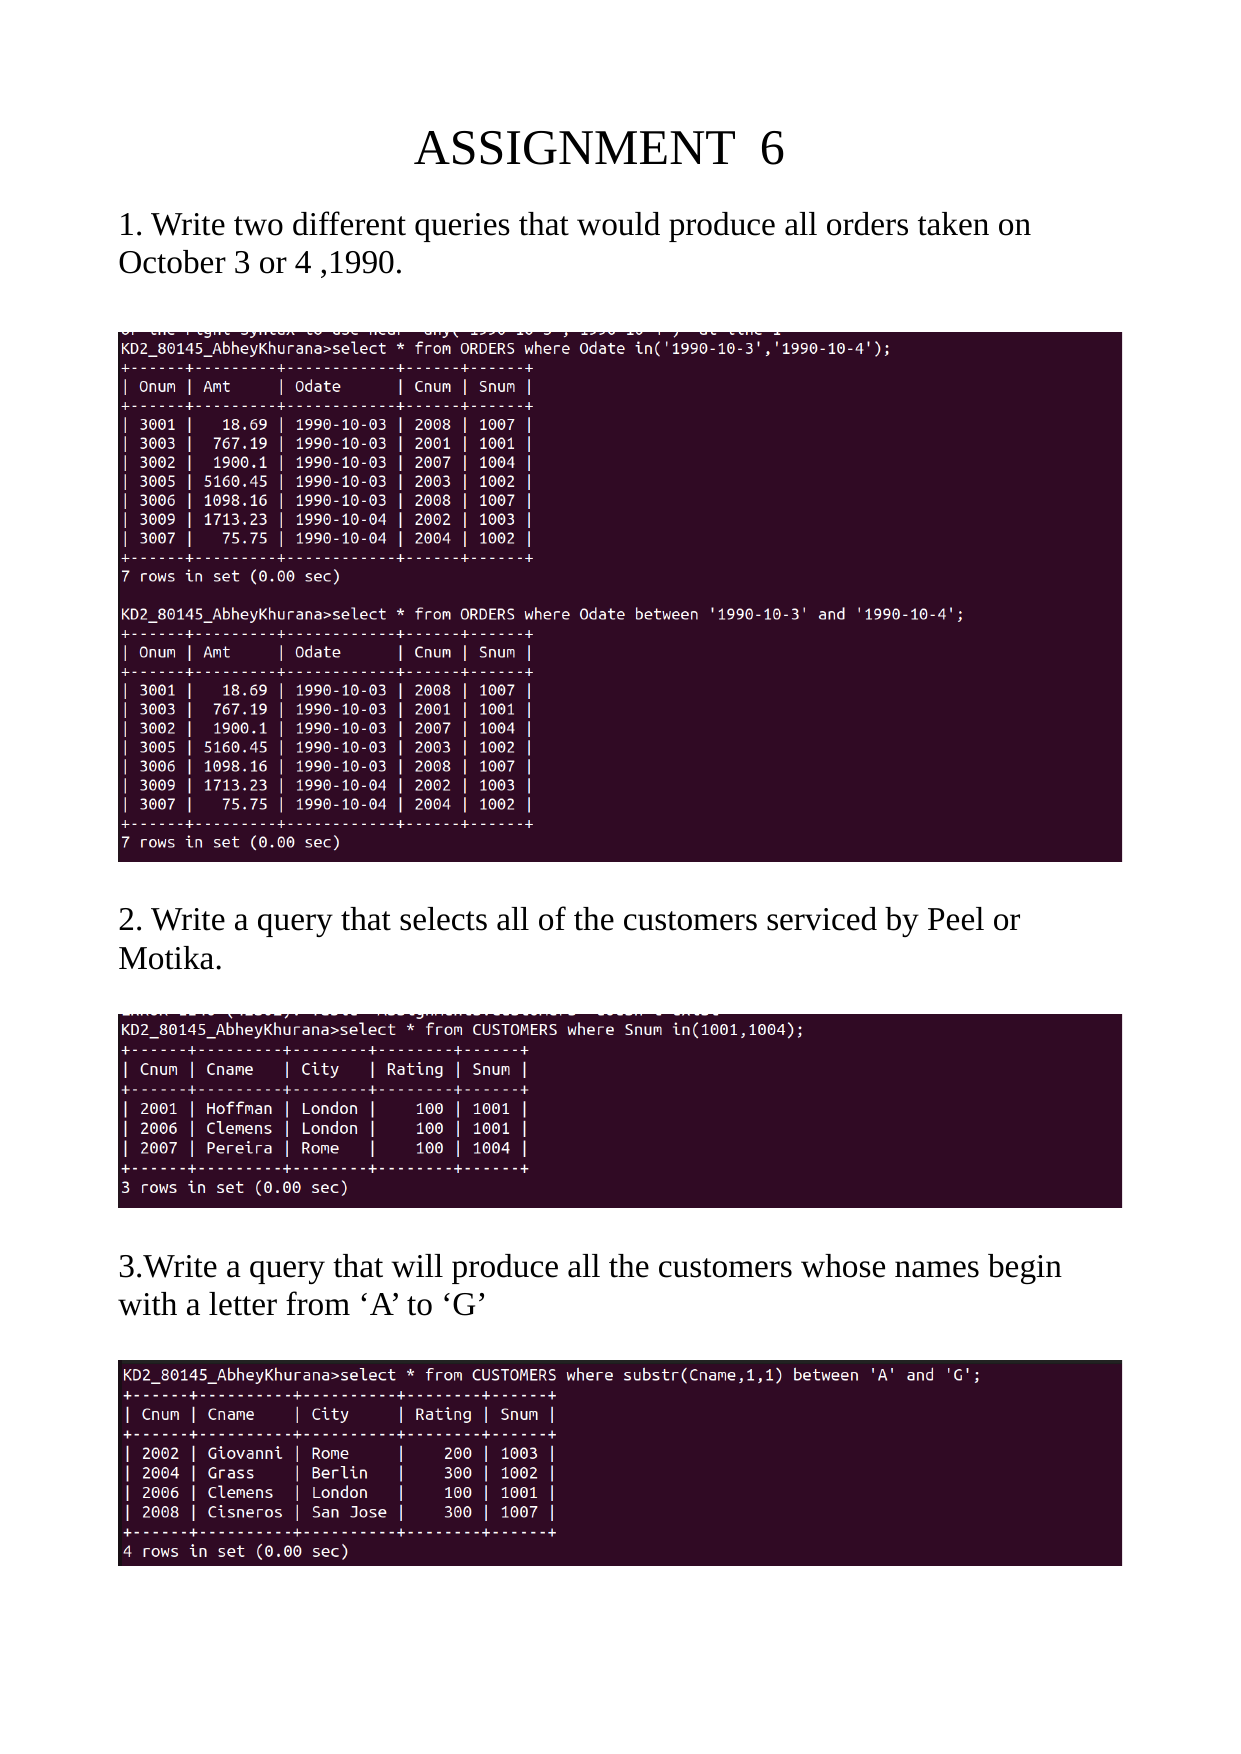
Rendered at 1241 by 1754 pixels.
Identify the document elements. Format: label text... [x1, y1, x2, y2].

text 3.Write a query that will produce all the customers whose names begin with a letter from ‘A’ to ‘G’ [118, 1246, 1122, 1322]
text 1. Write two different queries that would produce all orders taken on October 3 or 4 ,1990. [118, 204, 1122, 281]
text 2. Write a query that selects all of the customers serviced by Peel or Motika. [118, 899, 1122, 976]
picture [118, 1360, 1123, 1566]
text ASSIGNMENT 6 [118, 118, 1122, 176]
picture [118, 1014, 1123, 1208]
picture [118, 332, 1123, 862]
